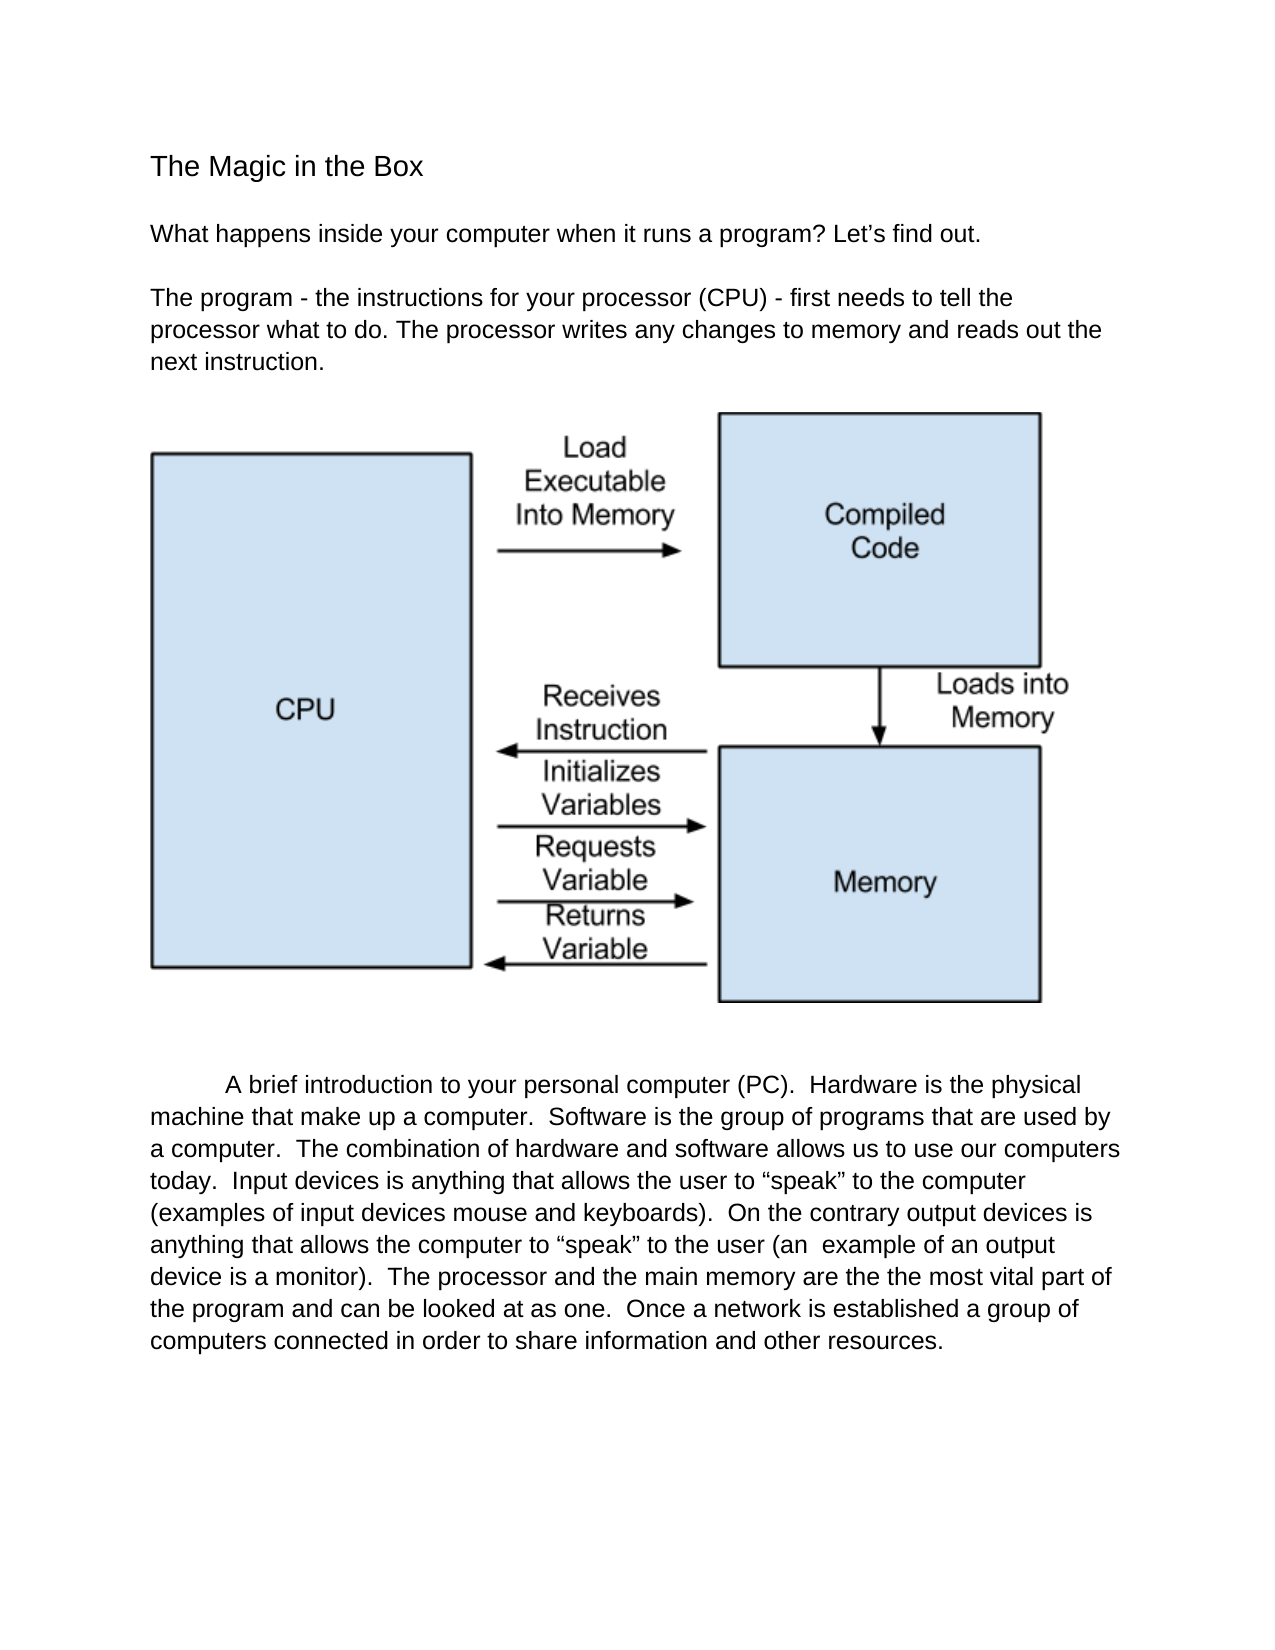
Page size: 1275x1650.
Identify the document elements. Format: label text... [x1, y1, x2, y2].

text A brief introduction to your personal computer (PC). Hardware is the physical machine that make up a computer. Software is the group of programs that are used by a computer. The combination of hardware and software allows us to use our computers today. Input devices is anything that allows the user to “speak” to the computer (examples of input devices mouse and keyboards). On the contrary output devices is anything that allows the computer to “speak” to the user (an example of an output device is a monitor). The processor and the main memory are the the most vital part of the program and can be looked at as one. Once a network is established a group of computers connected in order to share information and other resources. [150, 1071, 1125, 1355]
text What happens inside your computer when it runs a program? Let’s find out. [150, 219, 1125, 247]
text The program - the instructions for your processor (CPU) - first needs to tell the processor what to do. The processor writes any changes to memory and reads out the next instruction. [150, 284, 1125, 376]
text The Magic in the Box [150, 150, 1125, 183]
picture [150, 412, 1125, 1003]
